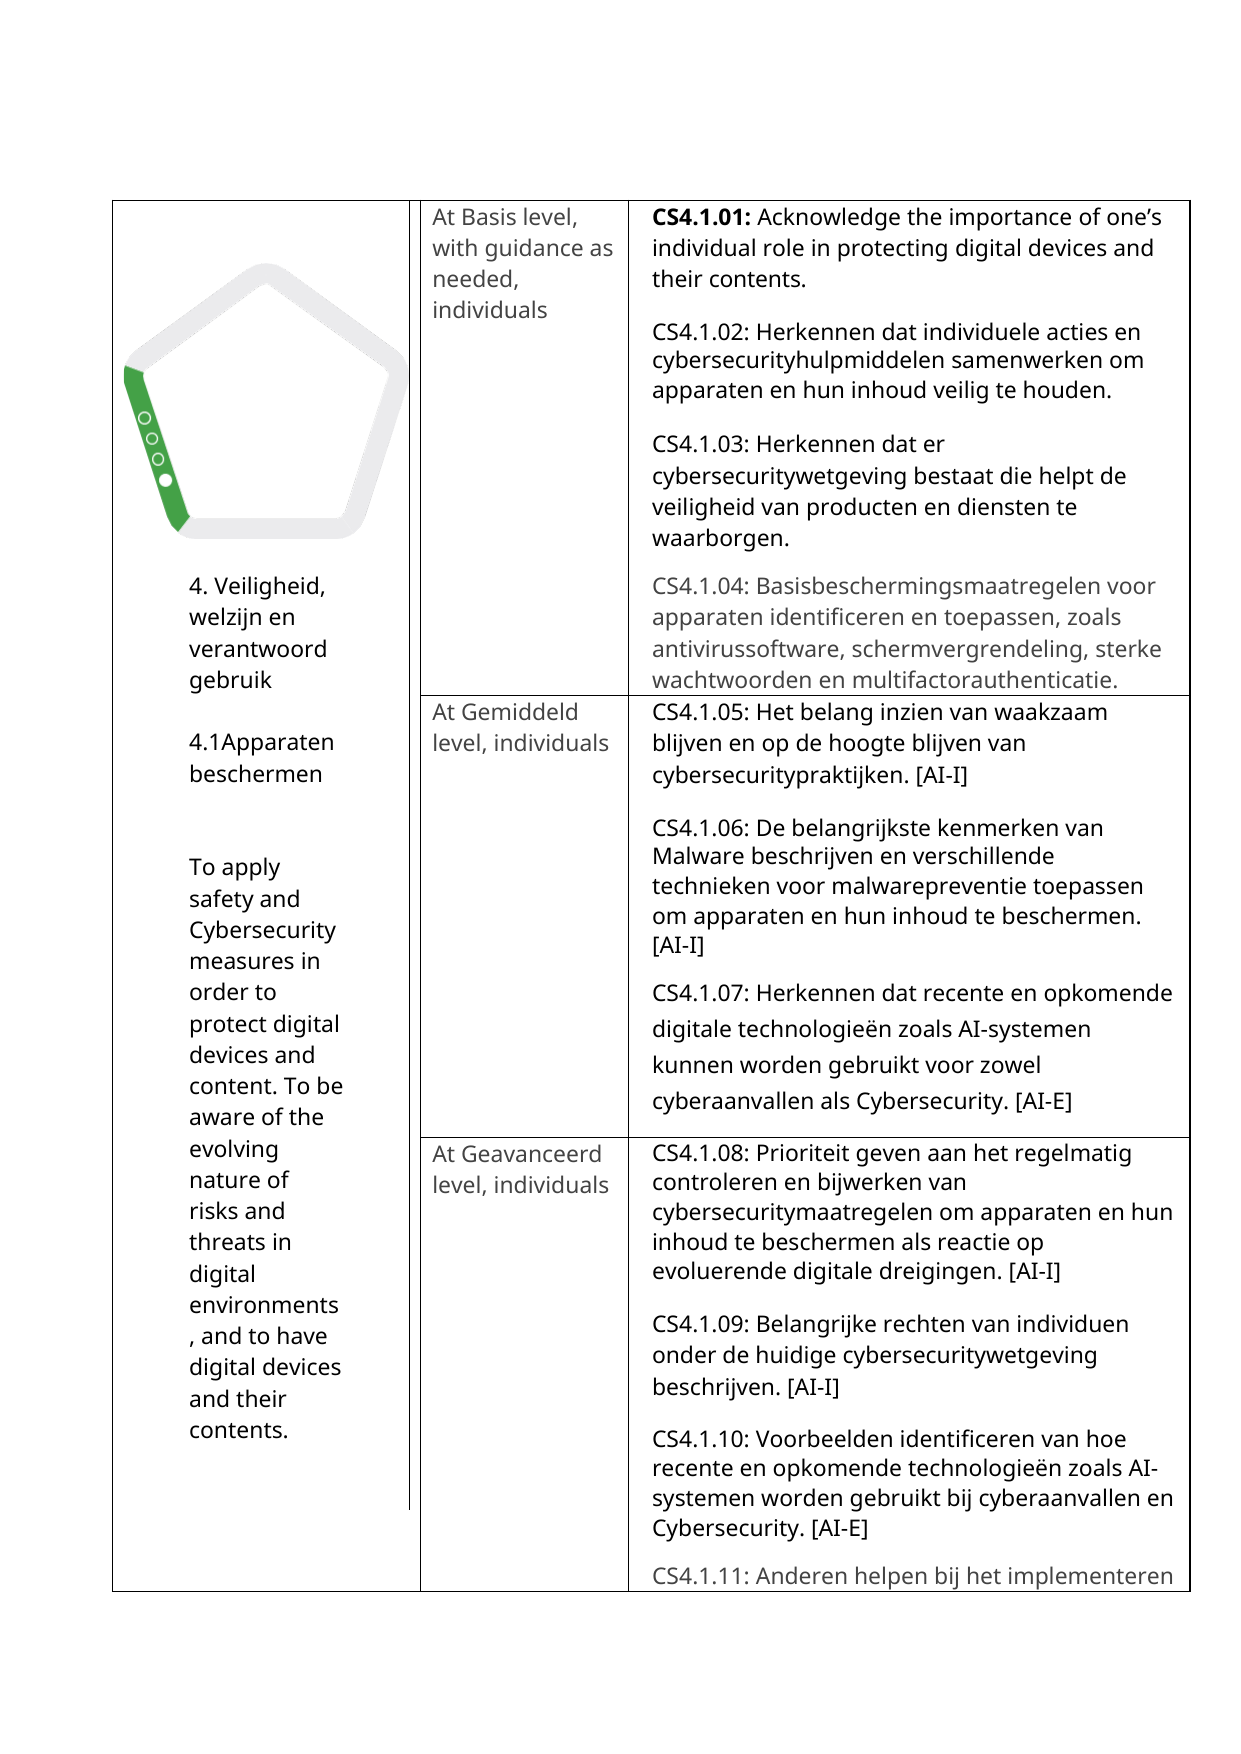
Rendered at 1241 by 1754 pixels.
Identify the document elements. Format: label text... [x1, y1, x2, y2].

table_header 4. Veiligheid, welzijn en verantwoord gebruik 4.1Apparaten beschermen To apply safety and Cybersecurity measures in order to protect digital devices and content. To be aware of the evolving nature of risks and threats in digital environments, and to have digital devices and their contents. [113, 201, 420, 1591]
table_header CS4.1.01: Acknowledge the importance of one’s individual role in protecting digital devices and their contents. CS4.1.02: Herkennen dat individuele acties en cybersecurityhulpmiddelen samenwerken om apparaten en hun inhoud veilig te houden. CS4.1.03: Herkennen dat er cybersecuritywetgeving bestaat die helpt de veiligheid van producten en diensten te waarborgen. CS4.1.04: Basisbeschermingsmaatregelen voor apparaten identificeren en toepassen, zoals antivirussoftware, schermvergrendeling, sterke wachtwoorden en multifactorauthenticatie. [629, 201, 1189, 695]
table_header At Basis level, with guidance as needed, individuals [421, 201, 628, 695]
table_cell CS4.1.05: Het belang inzien van waakzaam blijven en op de hoogte blijven van cybersecuritypraktijken. [AI-I] CS4.1.06: De belangrijkste kenmerken van Malware beschrijven en verschillende technieken voor malwarepreventie toepassen om apparaten en hun inhoud te beschermen. [AI-I] CS4.1.07: Herkennen dat recente en opkomende digitale technologieën zoals AI-systemen kunnen worden gebruikt voor zowel cyberaanvallen als Cybersecurity. [AI-E] [629, 696, 1189, 1137]
table_cell CS4.1.08: Prioriteit geven aan het regelmatig controleren en bijwerken van cybersecuritymaatregelen om apparaten en hun inhoud te beschermen als reactie op evoluerende digitale dreigingen. [AI-I] CS4.1.09: Belangrijke rechten van individuen onder de huidige cybersecuritywetgeving beschrijven. [AI-I] CS4.1.10: Voorbeelden identificeren van hoe recente en opkomende technologieën zoals AI-systemen worden gebruikt bij cyberaanvallen en Cybersecurity. [AI-E] CS4.1.11: Anderen helpen bij het implementeren [629, 1138, 1189, 1591]
table_cell At Gemiddeld level, individuals [421, 696, 628, 1137]
table_cell At Geavanceerd level, individuals [421, 1138, 628, 1591]
